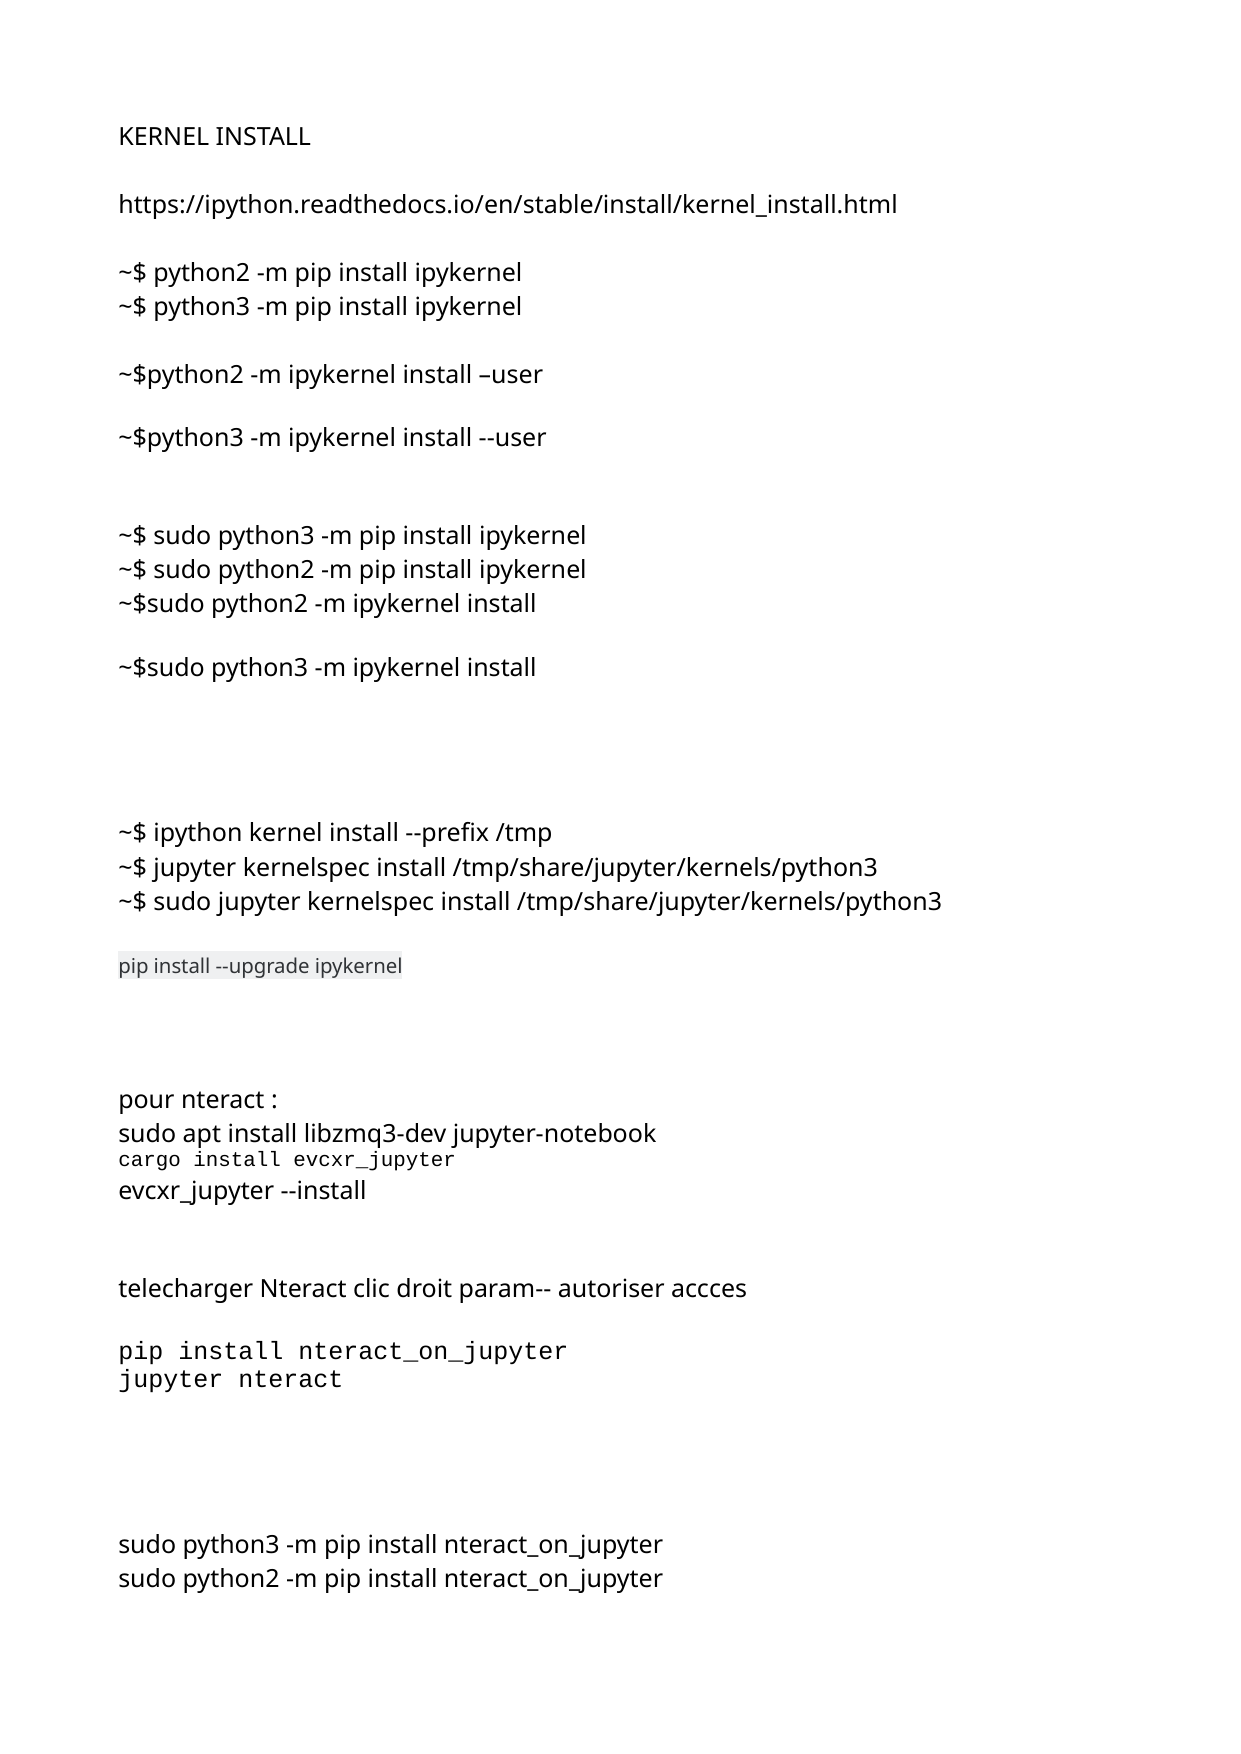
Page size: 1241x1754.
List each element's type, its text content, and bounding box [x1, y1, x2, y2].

text pour nteract : [118, 1081, 1122, 1115]
text ~$ jupyter kernelspec install /tmp/share/jupyter/kernels/python3 [118, 849, 1122, 883]
text ~$python2 -m ipykernel install –user [118, 357, 1122, 391]
text ~$python3 -m ipykernel install --user [118, 420, 1122, 454]
text pip install --upgrade ipykernel [118, 951, 1122, 979]
text ~$sudo python3 -m ipykernel install [118, 649, 1122, 683]
text KERNEL INSTALL [118, 118, 1122, 152]
text ~$ sudo python2 -m pip install ipykernel [118, 552, 1122, 586]
text jupyter nteract [118, 1367, 1122, 1395]
text cargo install evcxr_jupyter [118, 1149, 1122, 1173]
text ~$ sudo jupyter kernelspec install /tmp/share/jupyter/kernels/python3 [118, 883, 1122, 917]
text sudo apt install libzmq3-dev jupyter-notebook [118, 1115, 1122, 1149]
text ~$ ipython kernel install --prefix /tmp [118, 815, 1122, 849]
text ~$ sudo python3 -m pip install ipykernel [118, 518, 1122, 552]
text evcxr_jupyter --install [118, 1173, 1122, 1207]
text https://ipython.readthedocs.io/en/stable/install/kernel_install.html [118, 186, 1122, 220]
text pip install nteract_on_jupyter [118, 1339, 1122, 1367]
text telecharger Nteract clic droit param-- autoriser accces [118, 1271, 1122, 1305]
text ~$ python3 -m pip install ipykernel [118, 288, 1122, 322]
text ~$ python2 -m pip install ipykernel [118, 254, 1122, 288]
text sudo python2 -m pip install nteract_on_jupyter [118, 1560, 1122, 1594]
text sudo python3 -m pip install nteract_on_jupyter [118, 1526, 1122, 1560]
text ~$sudo python2 -m ipykernel install [118, 586, 1122, 620]
